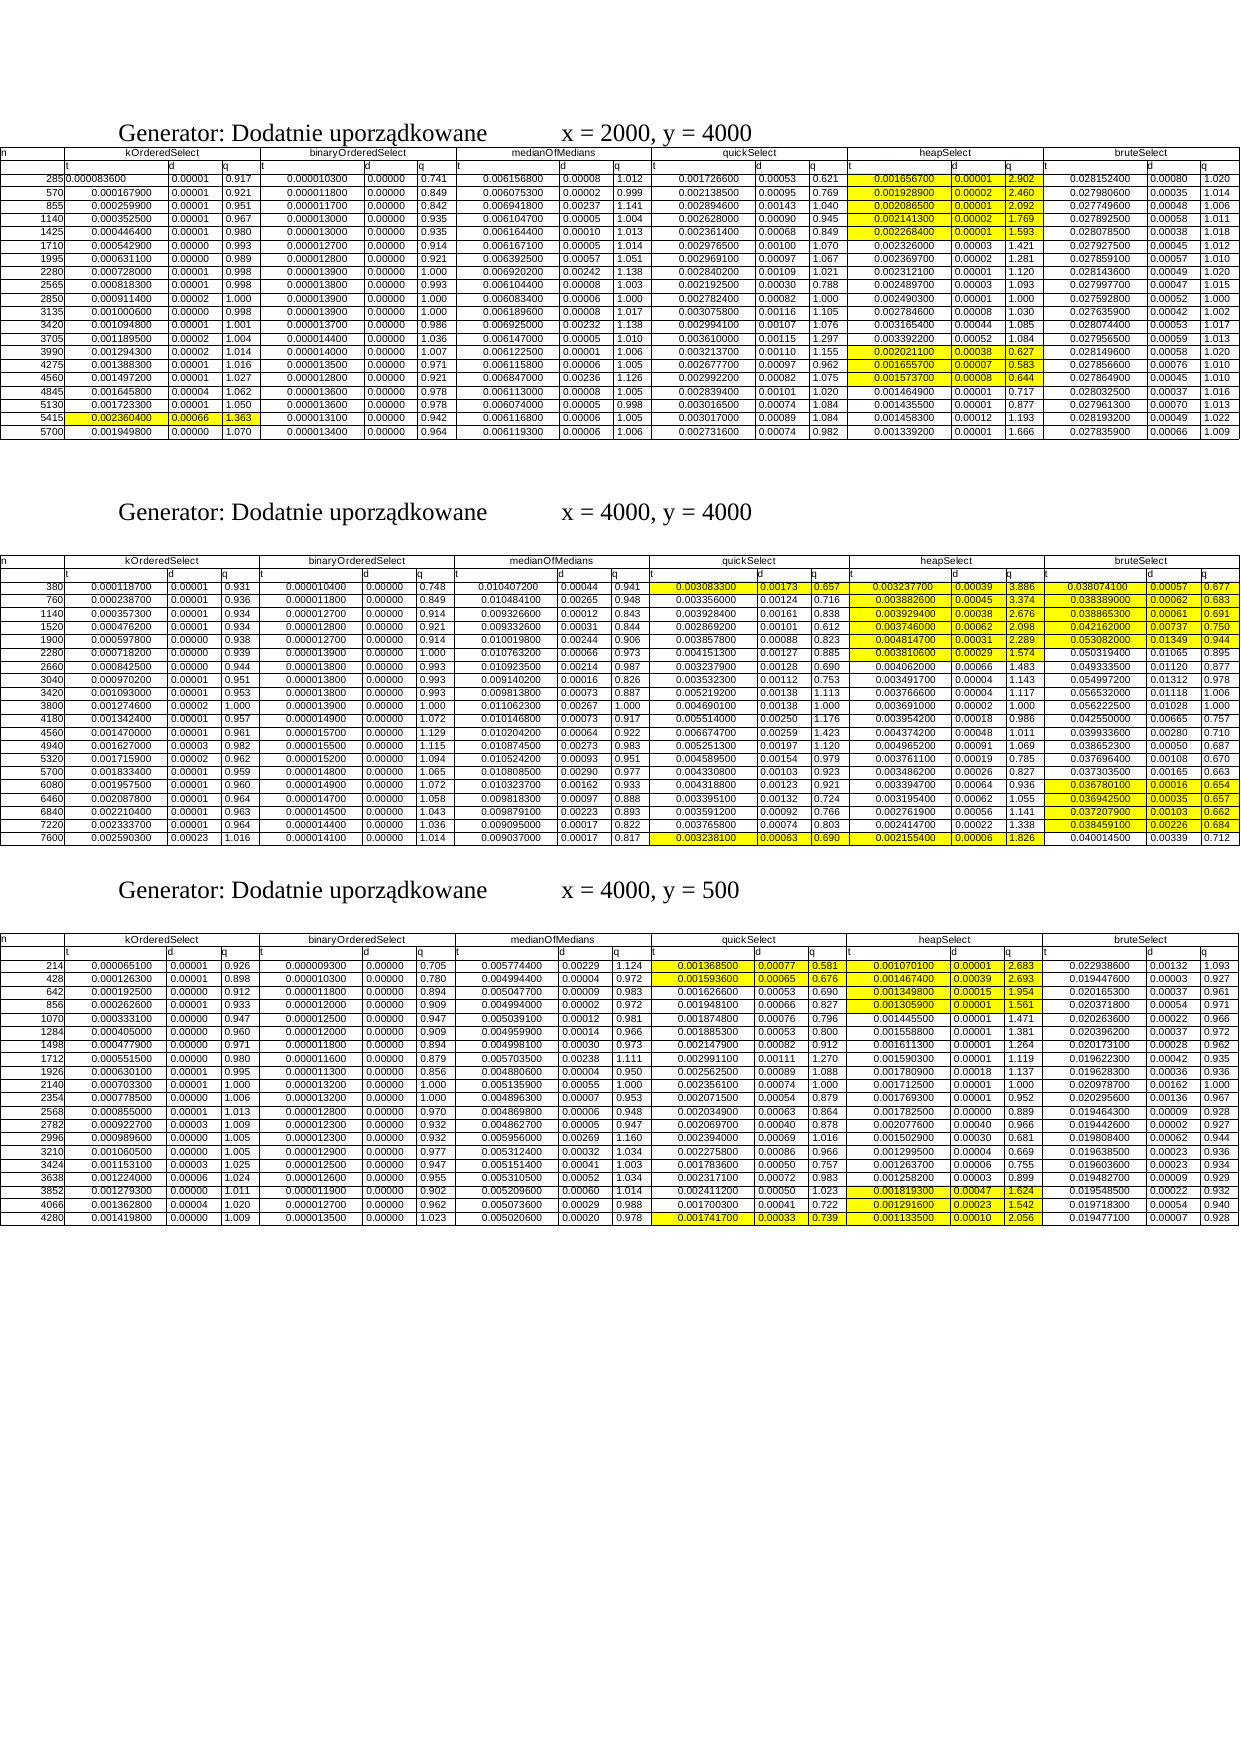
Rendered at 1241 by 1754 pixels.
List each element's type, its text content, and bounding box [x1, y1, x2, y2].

text Generator: Dodatnie uporządkowane x = 4000, y = 4000 [118, 497, 1122, 526]
text Generator: Dodatnie uporządkowane x = 2000, y = 4000 [118, 118, 1122, 147]
text Generator: Dodatnie uporządkowane x = 4000, y = 500 [118, 876, 1122, 904]
